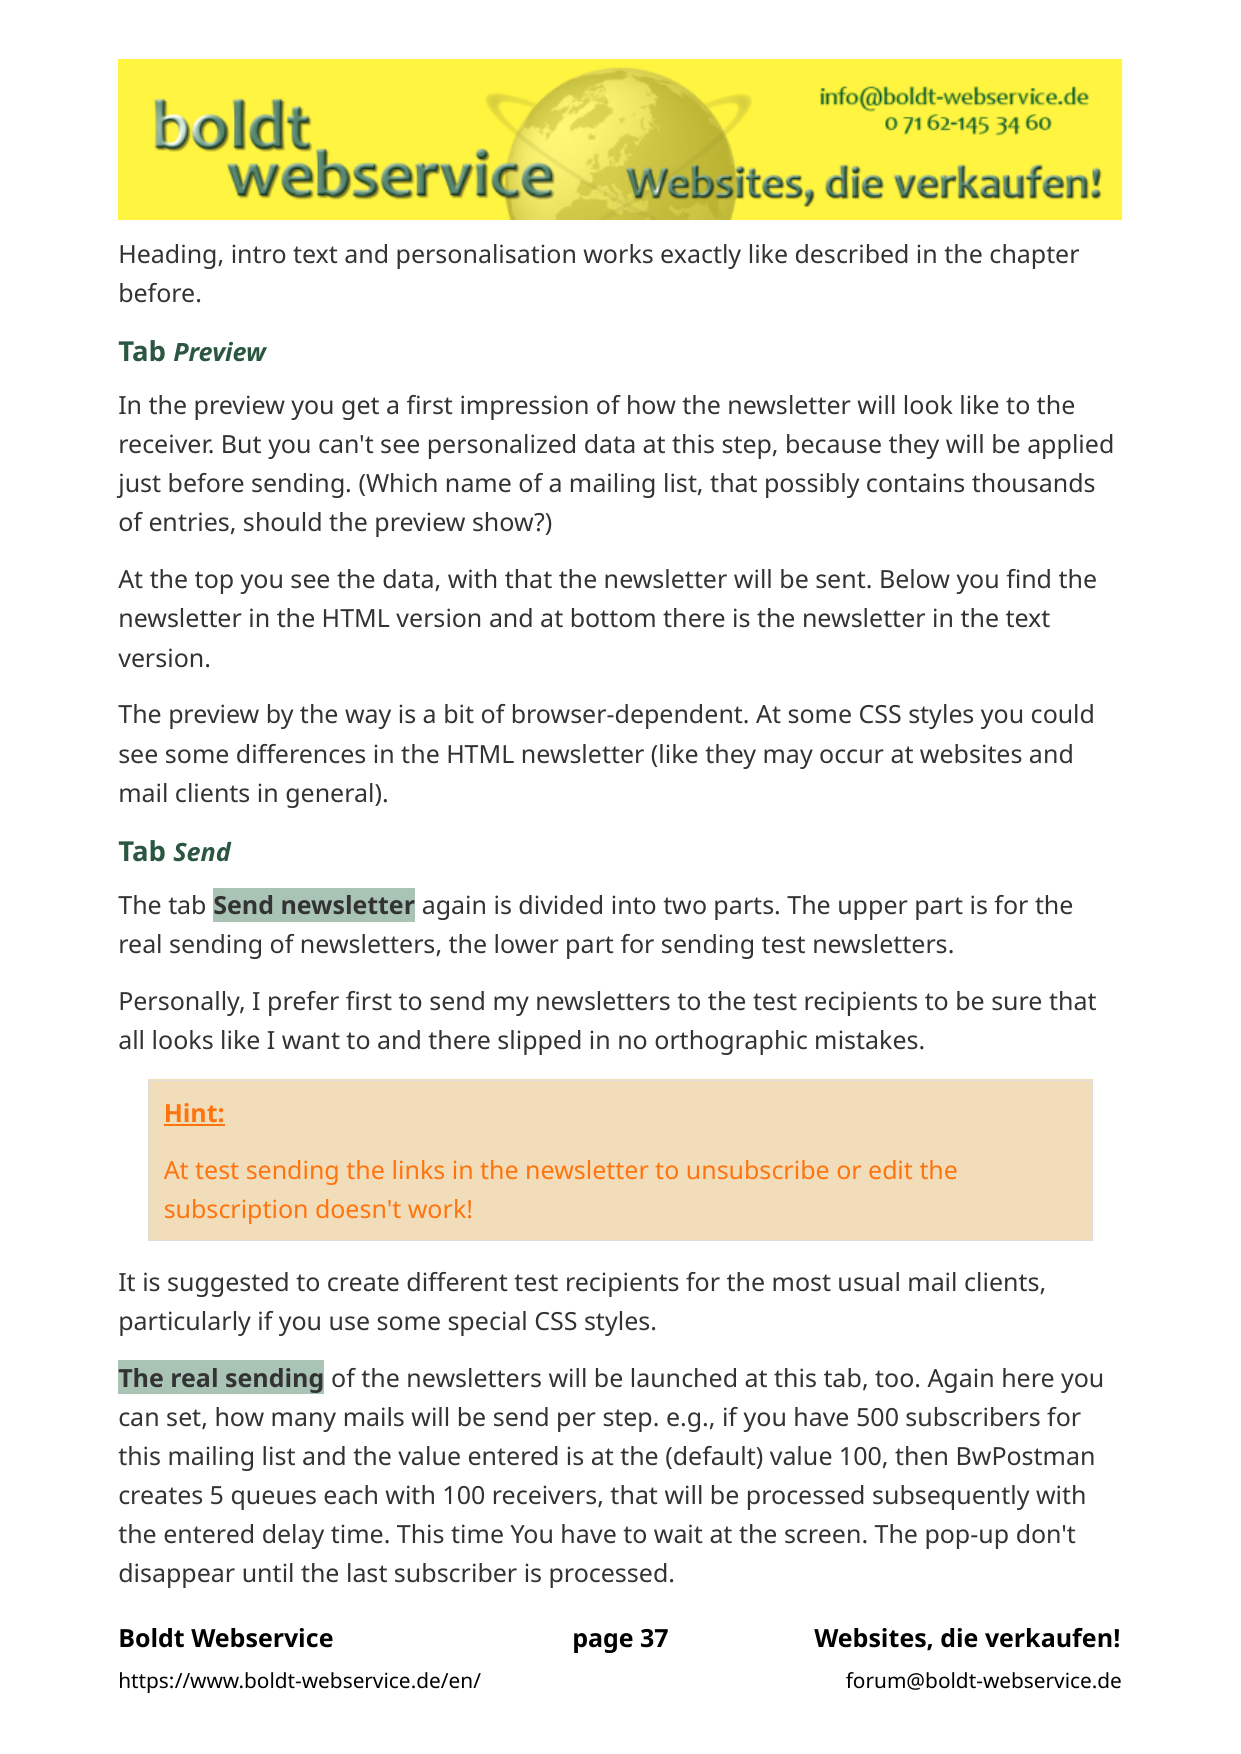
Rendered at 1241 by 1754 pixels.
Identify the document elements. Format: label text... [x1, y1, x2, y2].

text Heading, intro text and personalisation works exactly like described in the chapter before. [118, 236, 1122, 309]
text The tab Send newsletter again is divided into two parts. The upper part is for the real sending of newsletters, the lower part for sending test newsletters. [118, 887, 1122, 961]
text At the top you see the data, with that the newsletter will be sent. Below you find the newsletter in the HTML version and at bottom there is the newsletter in the text version. [118, 562, 1122, 674]
subtitle Tab Send [118, 832, 1122, 870]
text Hint: [149, 1081, 1092, 1129]
text The real sending of the newsletters will be launched at this tab, too. Again here you can set, how many mails will be send per step. e.g., if you have 500 subscribers for this mailing list and the value entered is at the (default) value 100, then BwPostman creates 5 queues each with 100 receivers, that will be processed subsequently with the entered delay time. This time You have to wait at the screen. The pop-up don't disappear until the last subscriber is processed. [118, 1360, 1122, 1590]
subtitle Tab Preview [118, 332, 1122, 370]
text The preview by the way is a bit of browser-dependent. At some CSS styles you could see some differences in the HTML newsletter (like they may occur at websites and mail clients in general). [118, 697, 1122, 809]
text In the preview you get a first impression of how the newsletter will look like to the receiver. But you can't see personalized data at this step, because they will be applied just before sending. (Which name of a mailing list, that possibly contains thousands of entries, should the preview show?) [118, 387, 1122, 539]
text It is suggested to create different test recipients for the most usual mail clients, particularly if you use some special CSS styles. [118, 1264, 1122, 1337]
picture [118, 59, 1123, 220]
text At test sending the links in the newsletter to unsubscribe or edit the subscription doesn't work! [149, 1136, 1092, 1240]
text Personally, I prefer first to send my newsletters to the test recipients to be sure that all looks like I want to and there slipped in no orthographic mistakes. [118, 983, 1122, 1057]
